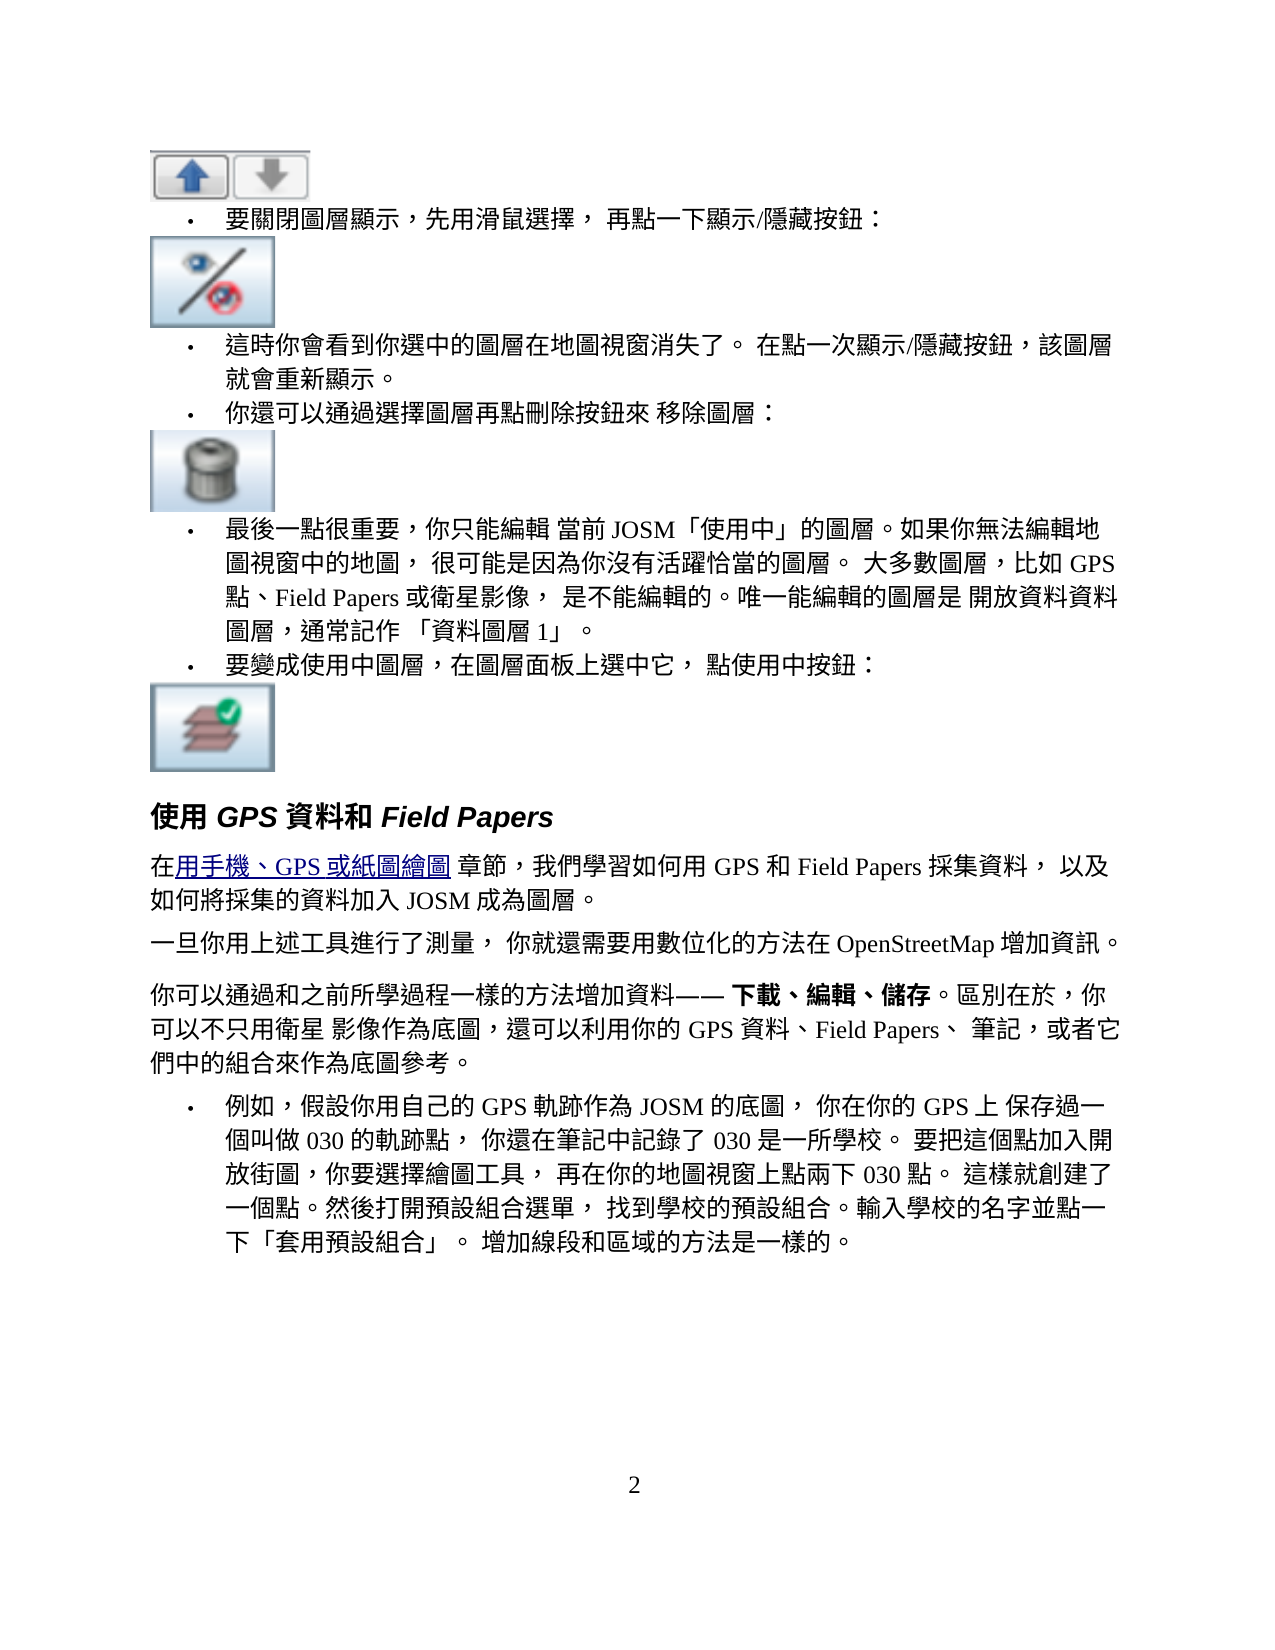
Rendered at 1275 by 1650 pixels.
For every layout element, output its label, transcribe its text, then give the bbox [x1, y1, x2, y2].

text 你可以通過和之前所學過程一樣的方法增加資料—— 下載、編輯、儲存。區別在於，你可以不只用衛星 影像作為底圖，還可以利用你的 GPS 資料、Field Papers、 筆記，或者它們中的組合來作為底圖參考。 [150, 977, 1125, 1079]
picture [150, 681, 275, 772]
list 例如，假設你用自己的 GPS 軌跡作為 JOSM 的底圖， 你在你的 GPS上 保存過一個叫做 030 的軌跡點， 你還在筆記中記錄了 030 是一所學校。 要把這個點加入開放街圖，你要選擇繪圖工具， 再在你的地圖視窗上點兩下 030 點。 這樣就創建了一個點。然後打開預設組合選單， 找到學校的預設組合。輸入學校的名字並點一下「套用預設組合」。 增加線段和區域的方法是一樣的。 [187, 1088, 1125, 1259]
list 要關閉圖層顯示，先用滑鼠選擇， 再點一下顯示/隱藏按鈕： [187, 202, 1125, 236]
list 這時你會看到你選中的圖層在地圖視窗消失了。 在點一次顯示/隱藏按鈕，該圖層就會重新顯示。 [187, 328, 1125, 396]
list 要變成使用中圖層，在圖層面板上選中它， 點使用中按鈕： [187, 647, 1125, 682]
picture [150, 150, 311, 202]
picture [150, 430, 275, 512]
list 最後一點很重要，你只能編輯 當前JOSM「使用中」的圖層。如果你無法編輯地圖視窗中的地圖， 很可能是因為你沒有活躍恰當的圖層。 大多數圖層，比如 GPS 點、Field Papers 或衛星影像， 是不能編輯的。唯一能編輯的圖層是 開放資料資料圖層，通常記作 「資料圖層1」。 [187, 511, 1125, 647]
text 在用手機、GPS或紙圖繪圖 章節，我們學習如何用 GPS 和 Field Papers 採集資料， 以及如何將採集的資料加入 JOSM 成為圖層。 [150, 848, 1125, 916]
subtitle 使用 GPS 資料和 Field Papers [150, 796, 1125, 836]
text 一旦你用上述工具進行了測量， 你就還需要用數位化的方法在OpenStreetMap增加資訊。 [150, 925, 1125, 959]
list 你還可以通過選擇圖層再點刪除按鈕來 移除圖層： [187, 396, 1125, 430]
picture [150, 236, 275, 328]
